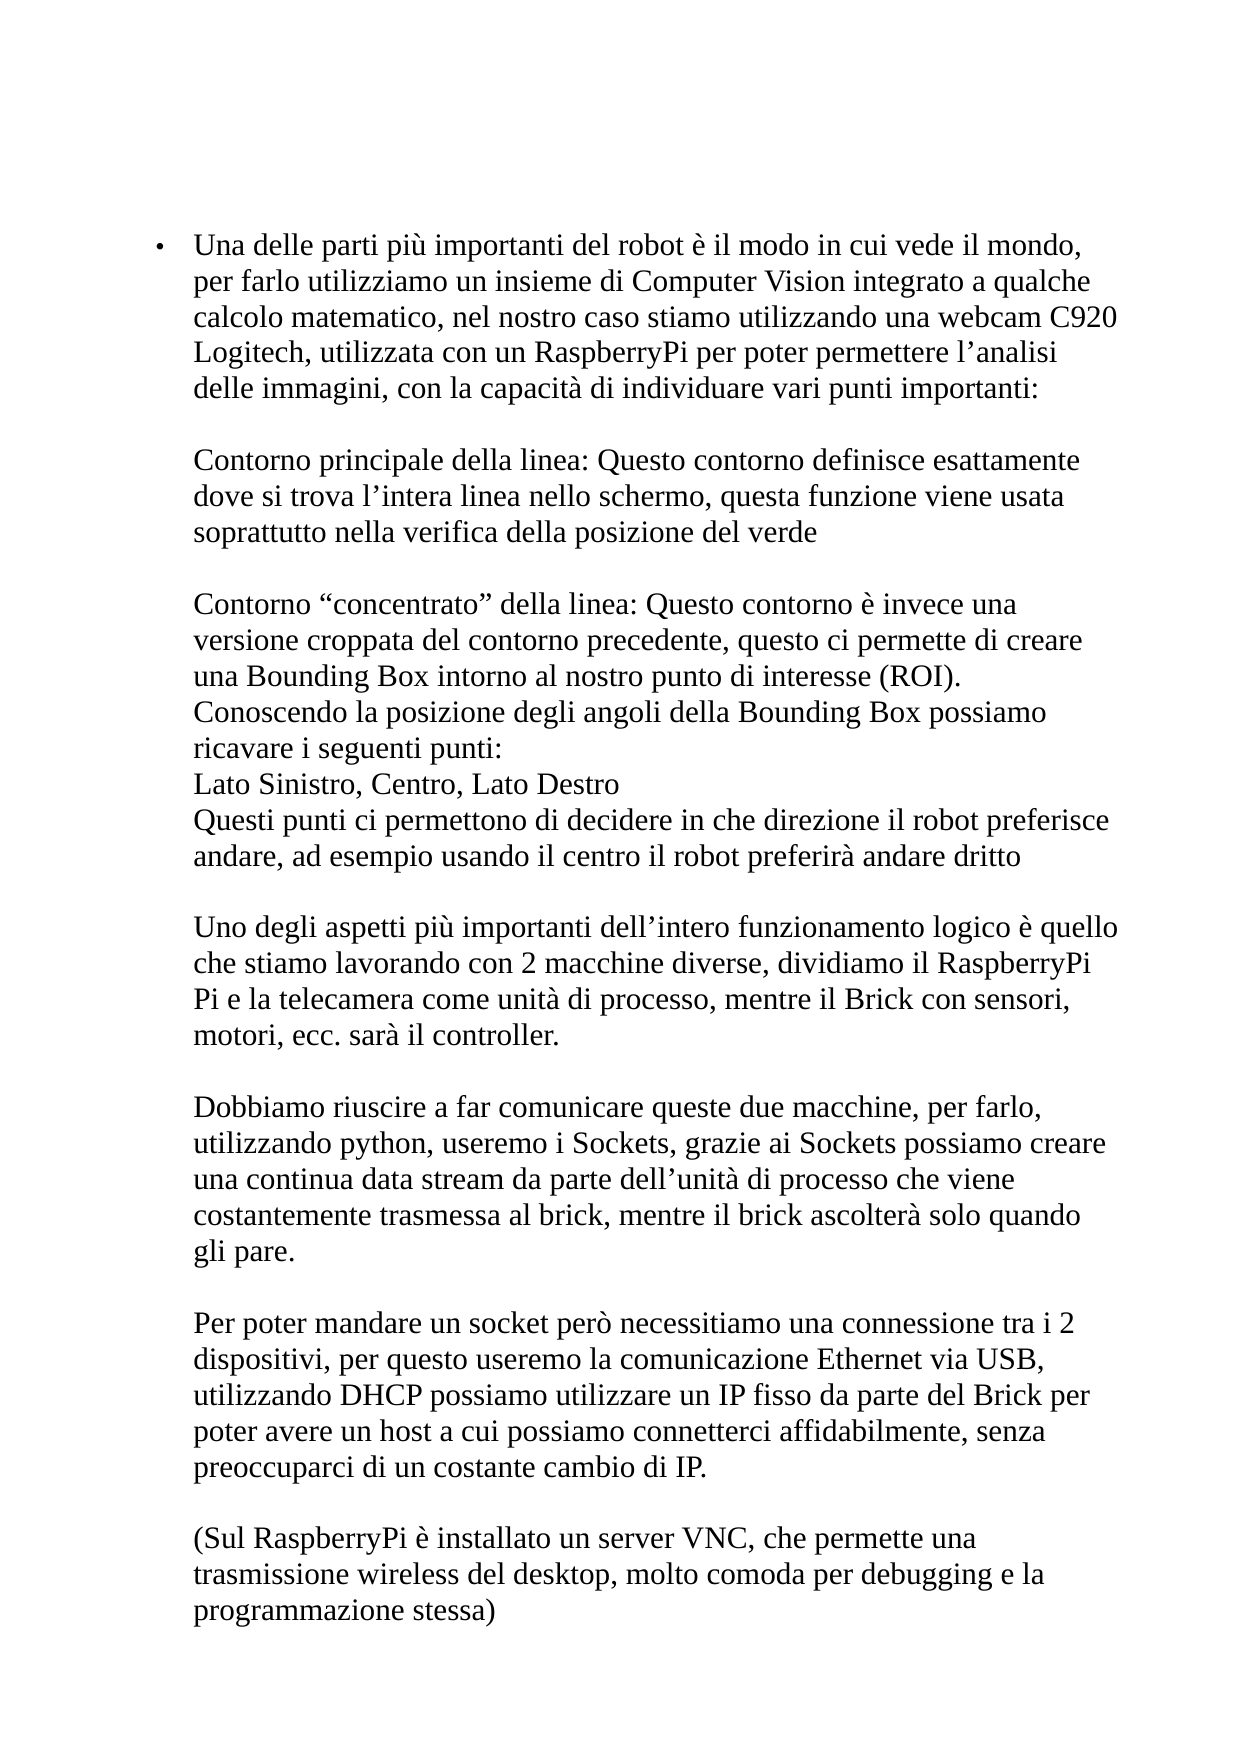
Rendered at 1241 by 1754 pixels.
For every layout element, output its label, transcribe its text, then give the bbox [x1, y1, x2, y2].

text (Sul RaspberryPi è installato un server VNC, che permette una trasmissione wireless del desktop, molto comoda per debugging e la programmazione stessa) [193, 1520, 1122, 1627]
text Per poter mandare un socket però necessitiamo una connessione tra i 2 dispositivi, per questo useremo la comunicazione Ethernet via USB, utilizzando DHCP possiamo utilizzare un IP fisso da parte del Brick per poter avere un host a cui possiamo connetterci affidabilmente, senza preoccuparci di un costante cambio di IP. [193, 1304, 1122, 1484]
text Lato Sinistro, Centro, Lato Destro [193, 765, 1122, 801]
text Dobbiamo riuscire a far comunicare queste due macchine, per farlo, utilizzando python, useremo i Sockets, grazie ai Sockets possiamo creare una continua data stream da parte dell’unità di processo che viene costantemente trasmessa al brick, mentre il brick ascolterà solo quando gli pare. [193, 1088, 1122, 1268]
text Conoscendo la posizione degli angoli della Bounding Box possiamo ricavare i seguenti punti: [193, 693, 1122, 765]
text Uno degli aspetti più importanti dell’intero funzionamento logico è quello che stiamo lavorando con 2 macchine diverse, dividiamo il RaspberryPi Pi e la telecamera come unità di processo, mentre il Brick con sensori, motori, ecc. sarà il controller. [193, 909, 1122, 1052]
text Questi punti ci permettono di decidere in che direzione il robot preferisce andare, ad esempio usando il centro il robot preferirà andare dritto [193, 801, 1122, 873]
text Contorno “concentrato” della linea: Questo contorno è invece una versione croppata del contorno precedente, questo ci permette di creare una Bounding Box intorno al nostro punto di interesse (ROI). [193, 585, 1122, 693]
text Contorno principale della linea: Questo contorno definisce esattamente dove si trova l’intera linea nello schermo, questa funzione viene usata soprattutto nella verifica della posizione del verde [193, 442, 1122, 549]
list Una delle parti più importanti del robot è il modo in cui vede il mondo, per farlo utilizziamo un insieme di Computer Vision integrato a qualche calcolo matematico, nel nostro caso stiamo utilizzando una webcam C920 Logitech, utilizzata con un RaspberryPi per poter permettere l’analisi delle immagini, con la capacità di individuare vari punti importanti: [156, 226, 1122, 406]
